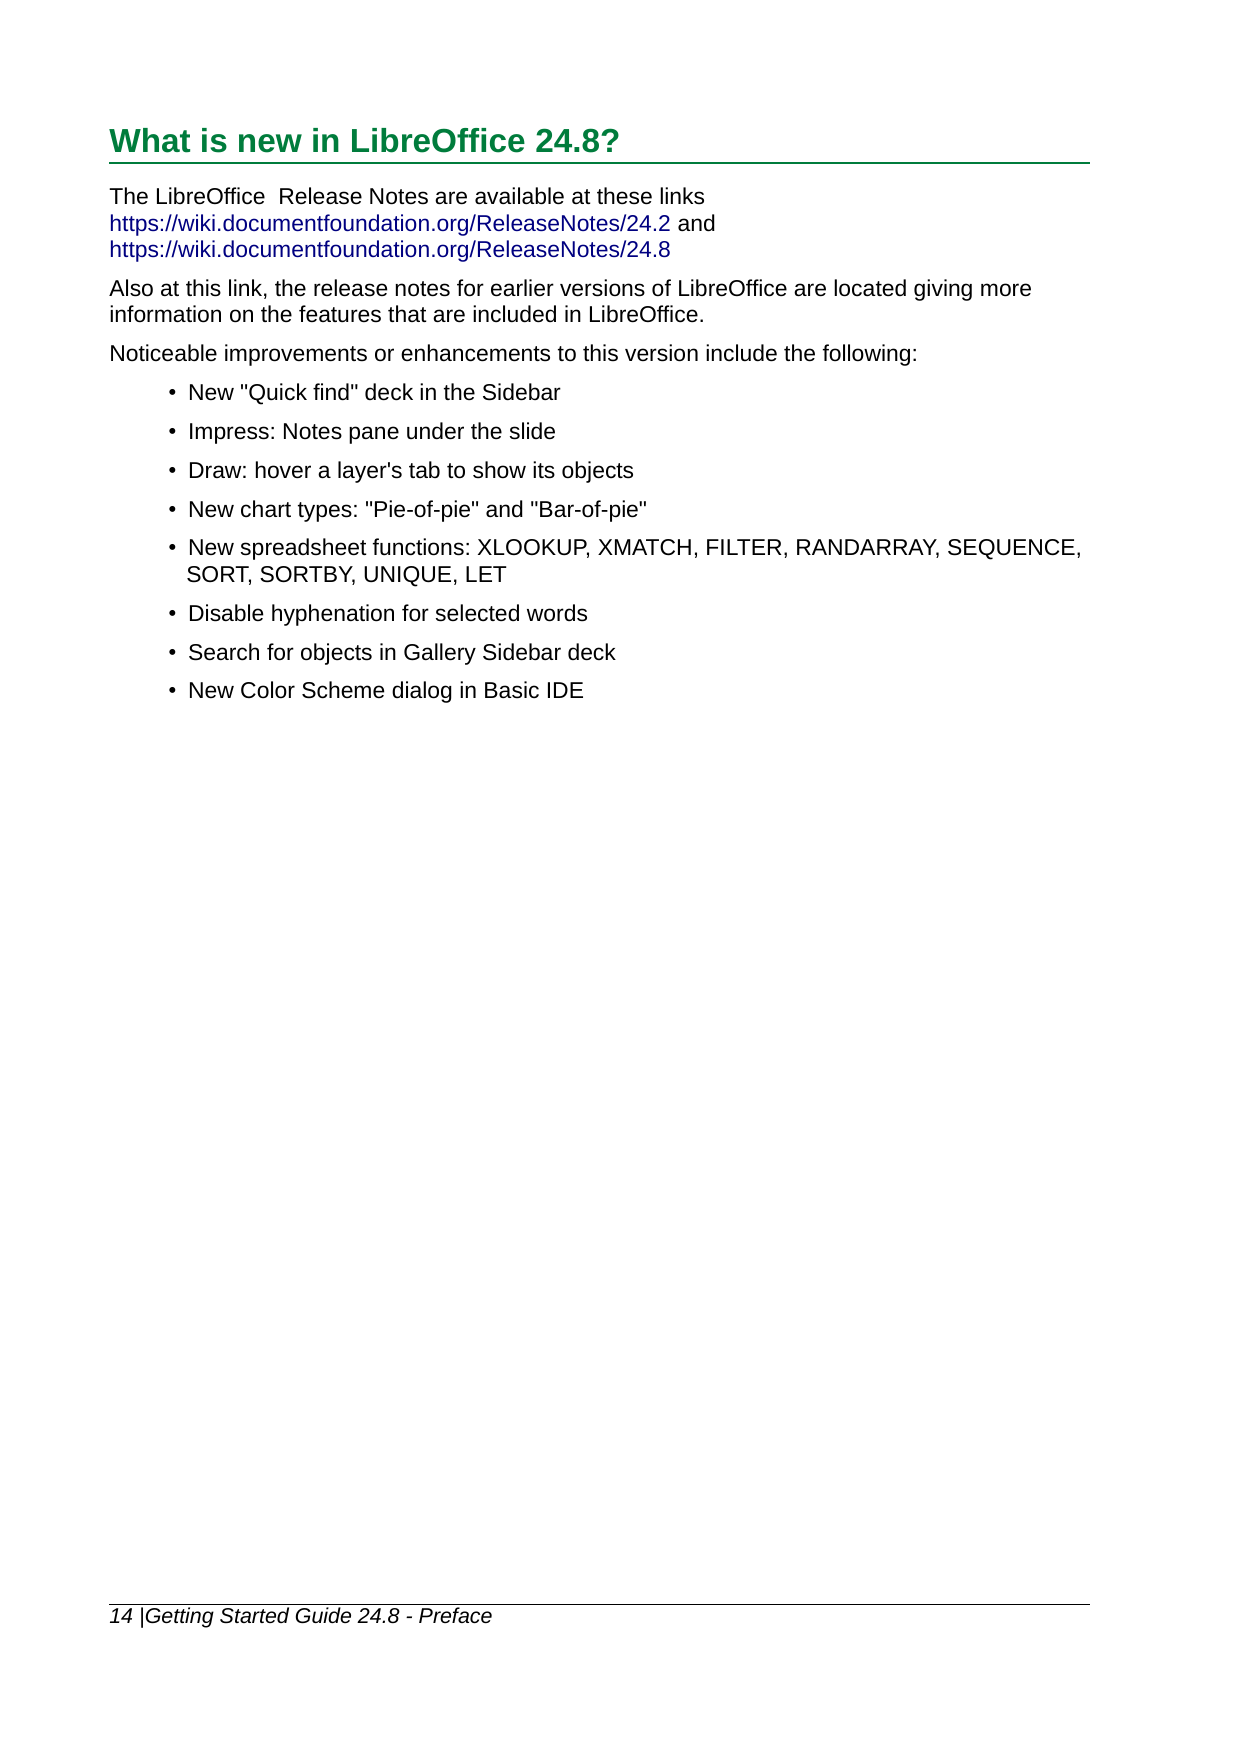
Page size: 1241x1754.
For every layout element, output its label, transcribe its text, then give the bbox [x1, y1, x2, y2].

text Also at this link, the release notes for earlier versions of LibreOffice are located giving more information on the features that are included in LibreOffice. [109, 275, 1090, 328]
list Search for objects in Gallery Sidebar deck [168, 638, 1090, 665]
list Draw: hover a layer's tab to show its objects [168, 457, 1090, 483]
list New spreadsheet functions: XLOOKUP, XMATCH, FILTER, RANDARRAY, SEQUENCE, SORT, SORTBY, UNIQUE, LET [168, 534, 1090, 587]
list Impress: Notes pane under the slide [168, 418, 1090, 444]
list New chart types: "Pie-of-pie" and "Bar-of-pie" [168, 496, 1090, 522]
list New "Quick find" deck in the Sidebar [168, 379, 1090, 405]
list Disable hyphenation for selected words [168, 599, 1090, 626]
list New Color Scheme dialog in Basic IDE [168, 677, 1090, 704]
subtitle What is new in LibreOffice 24.8? [109, 121, 1090, 162]
text The LibreOffice Release Notes are available at these links https://wiki.documentfoundation.org/ReleaseNotes/24.2 and https://wiki.documentfoundation.org/ReleaseNotes/24.8 [109, 183, 1090, 262]
list Noticeable improvements or enhancements to this version include the following: [109, 340, 1090, 366]
